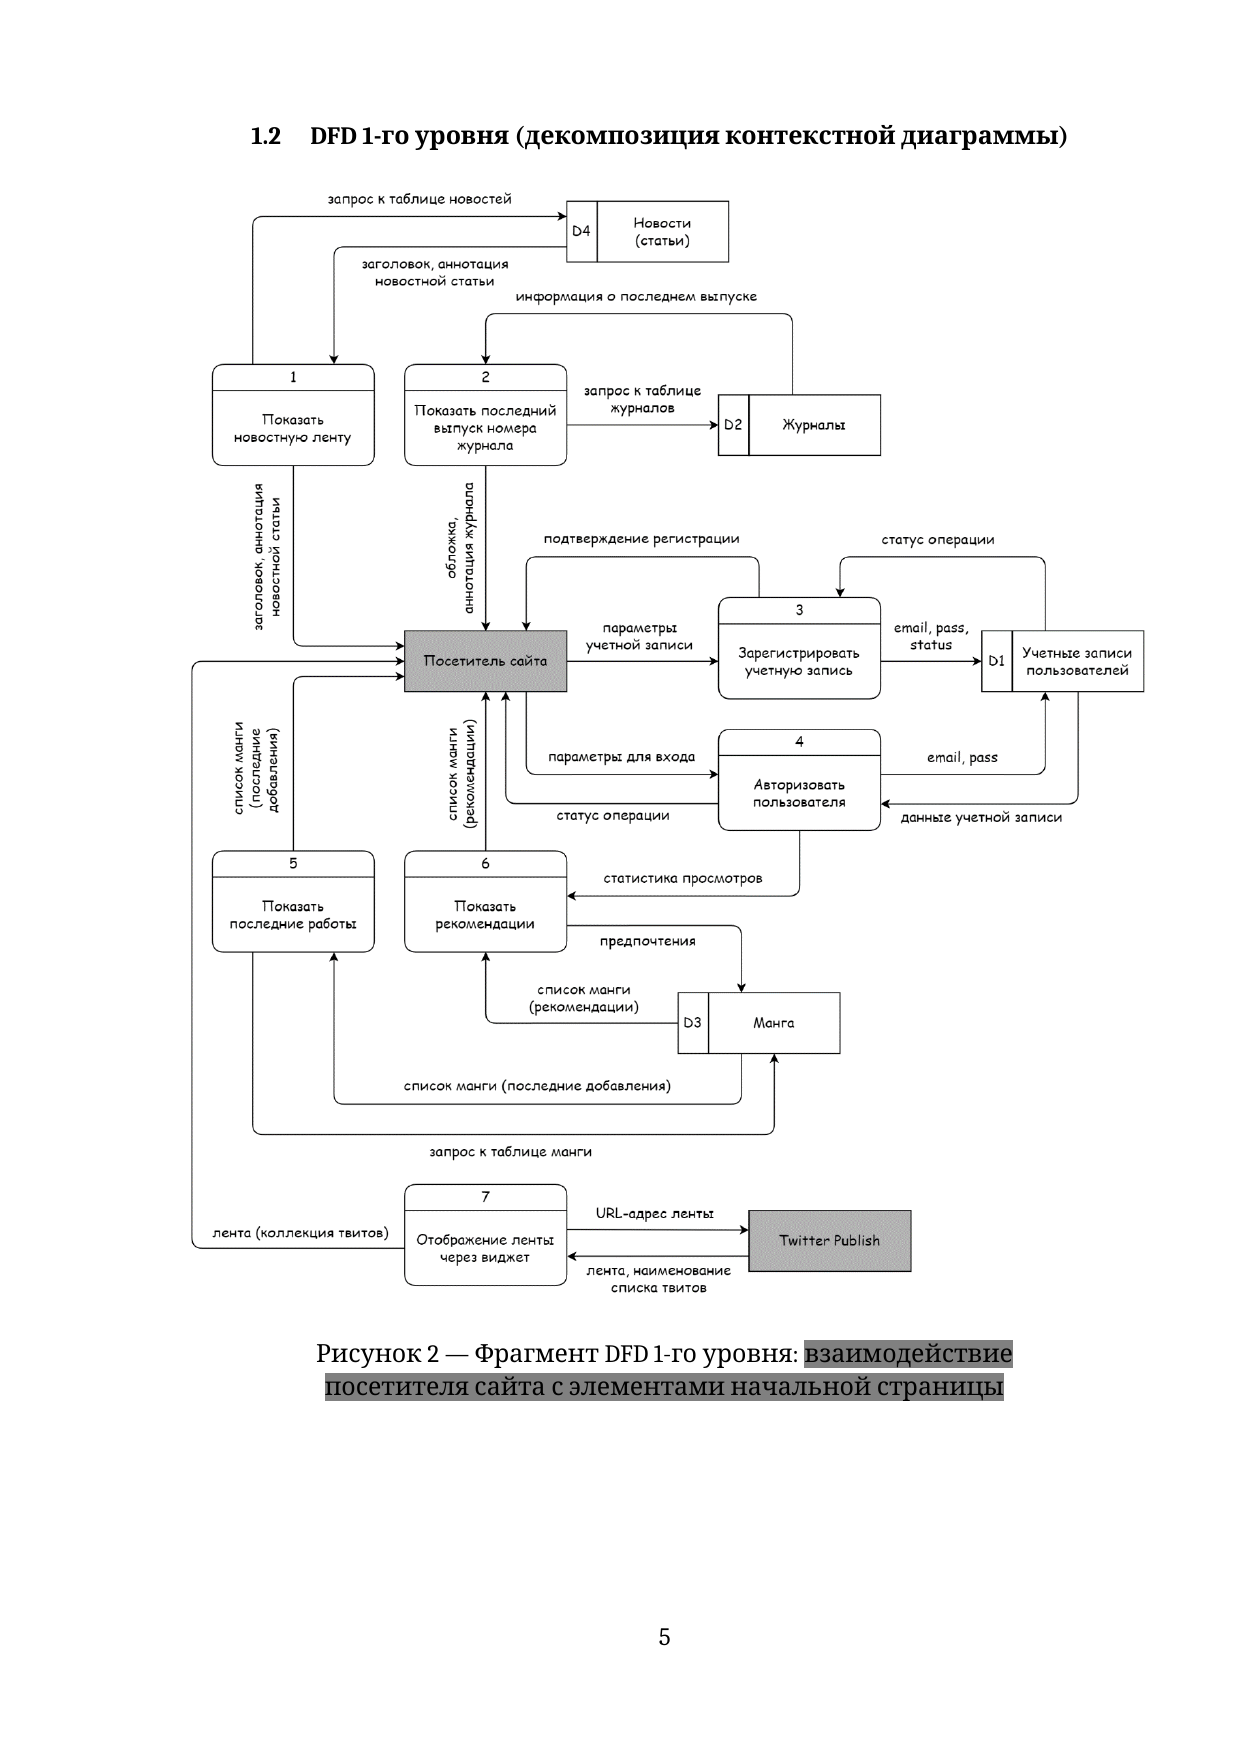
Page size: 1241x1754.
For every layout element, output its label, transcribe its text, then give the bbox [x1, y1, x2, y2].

text Рисунок 2 — Фрагмент DFD 1-го уровня: взаимодействие [177, 1339, 1152, 1368]
text посетителя сайта с элементами начальной страницы [177, 1372, 1152, 1401]
subtitle DFD 1-го уровня (декомпозиция контекстной диаграммы) [251, 122, 1152, 151]
picture [177, 184, 1152, 1303]
